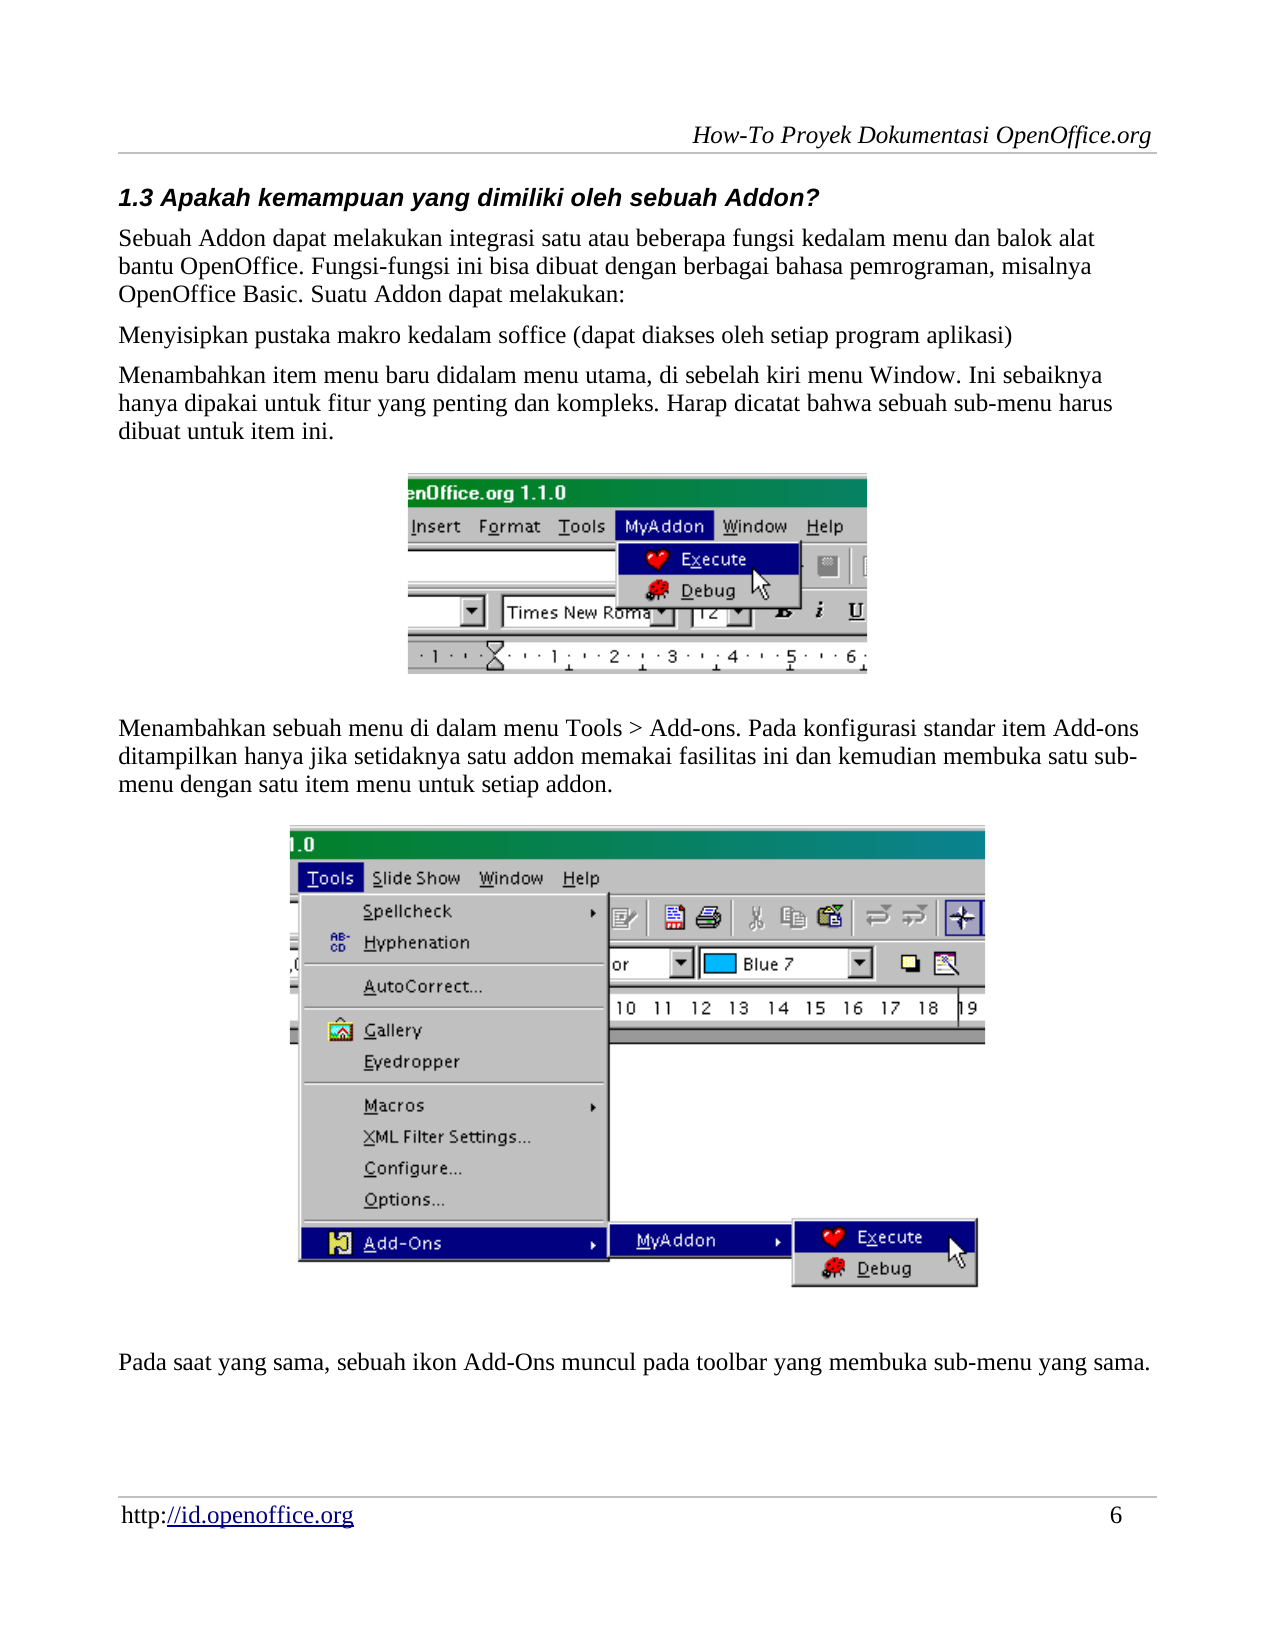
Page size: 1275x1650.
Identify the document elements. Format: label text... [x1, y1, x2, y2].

text Menambahkan item menu baru didalam menu utama, di sebelah kiri menu Window. Ini sebaiknya hanya dipakai untuk fitur yang penting dan kompleks. Harap dicatat bahwa sebuah sub-menu harus dibuat untuk item ini. [118, 361, 1157, 473]
picture [407, 473, 868, 674]
text Menambahkan sebuah menu di dalam menu Tools > Add-ons. Pada konfigurasi standar item Add-ons ditampilkan hanya jika setidaknya satu addon memakai fasilitas ini dan kemudian membuka satu sub-menu dengan satu item menu untuk setiap addon. [118, 714, 1157, 826]
picture [289, 825, 986, 1292]
subtitle Apakah kemampuan yang dimiliki oleh sebuah Addon? [118, 183, 1157, 212]
text Sebuah Addon dapat melakukan integrasi satu atau beberapa fungsi kedalam menu dan balok alat bantu OpenOffice. Fungsi-fungsi ini bisa dibuat dengan berbagai bahasa pemrograman, misalnya OpenOffice Basic. Suatu Addon dapat melakukan: [118, 224, 1157, 308]
text Menyisipkan pustaka makro kedalam soffice (dapat diakses oleh setiap program aplikasi) [118, 321, 1157, 349]
text Pada saat yang sama, sebuah ikon Add-Ons muncul pada toolbar yang membuka sub-menu yang sama. [118, 838, 1157, 1376]
